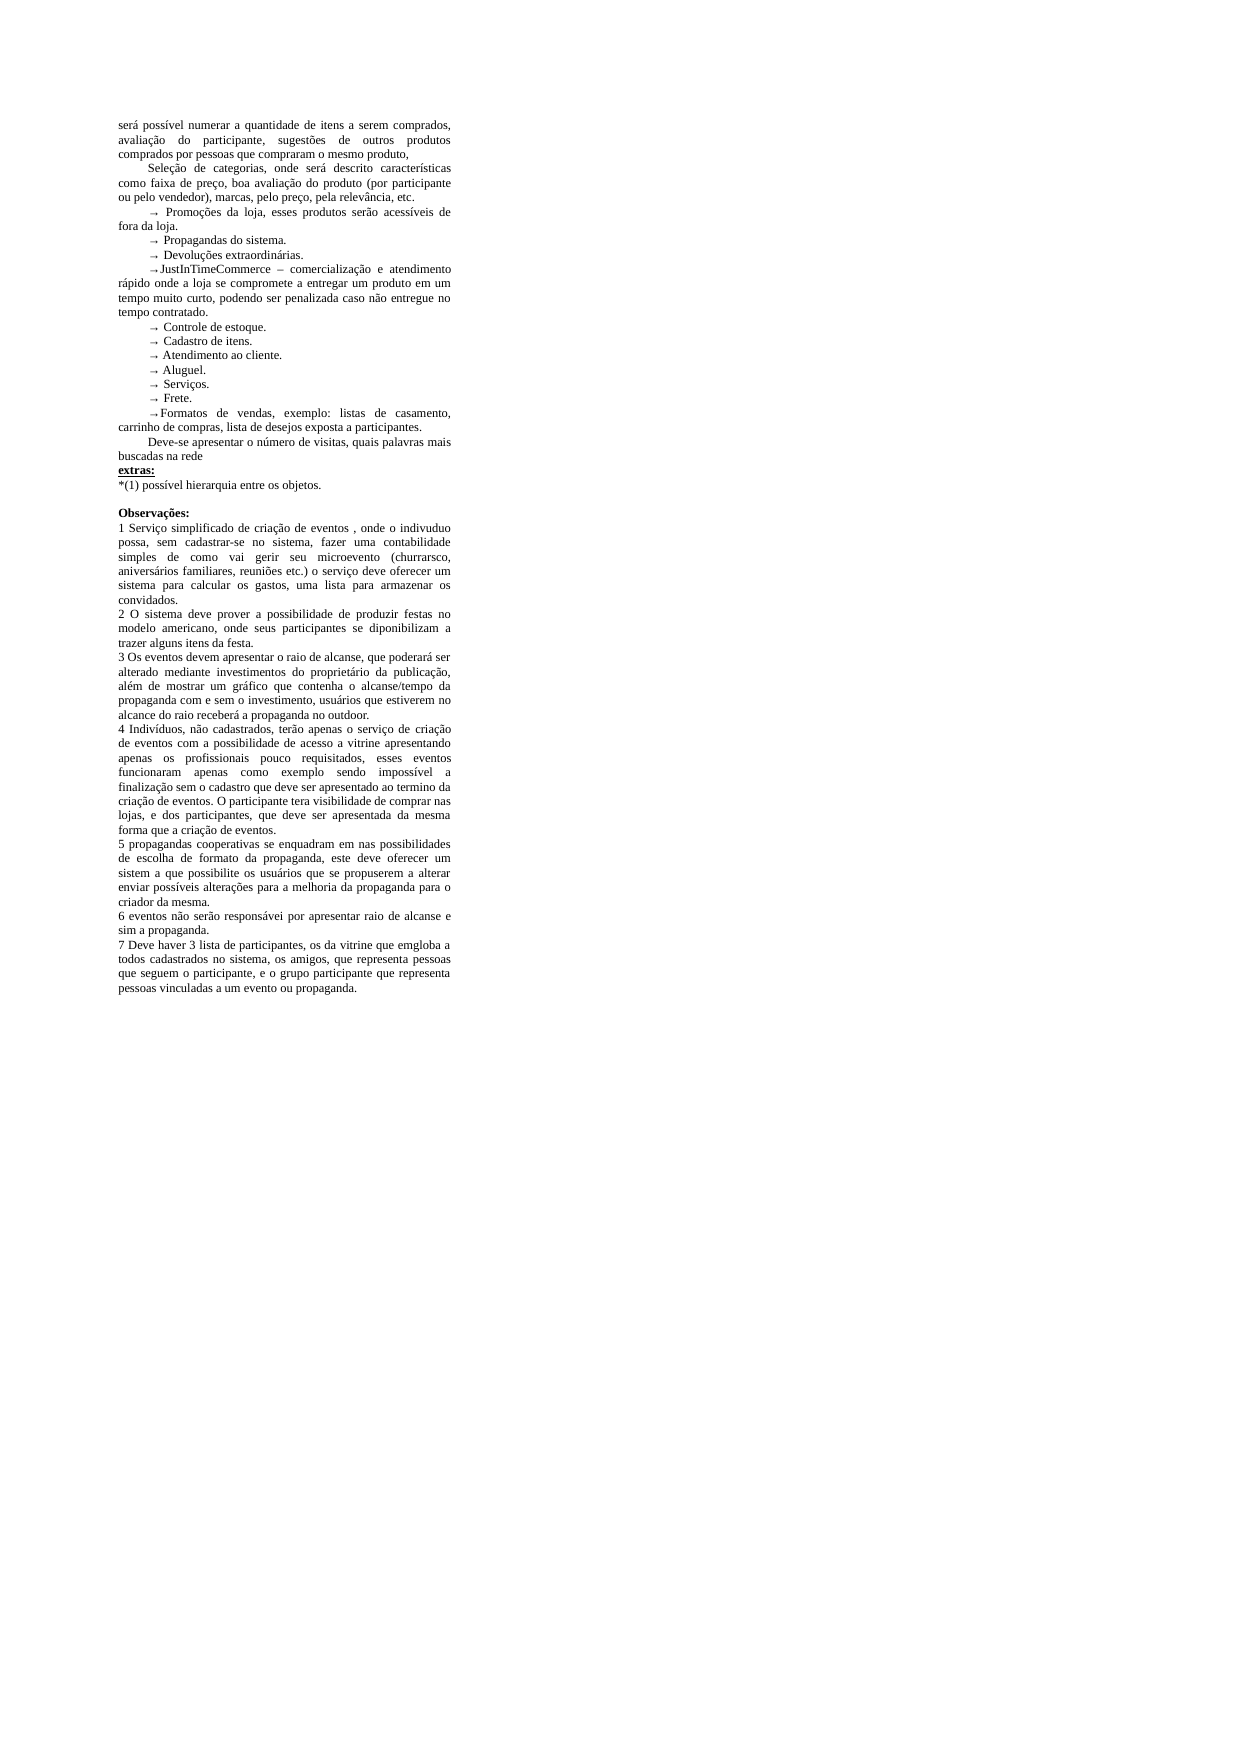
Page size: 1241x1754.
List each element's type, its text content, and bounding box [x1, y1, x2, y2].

text será possível numerar a quantidade de itens a serem comprados, avaliação do participante, sugestões de outros produtos comprados por pessoas que compraram o mesmo produto, [118, 118, 451, 161]
text 3 Os eventos devem apresentar o raio de alcanse, que poderará ser alterado mediante investimentos do proprietário da publicação, além de mostrar um gráfico que contenha o alcanse/tempo da propaganda com e sem o investimento, usuários que estiverem no alcance do raio receberá a propaganda no outdoor. [118, 650, 451, 722]
text Deve-se apresentar o número de visitas, quais palavras mais buscadas na rede [118, 434, 451, 463]
text 2 O sistema deve prover a possibilidade de produzir festas no modelo americano, onde seus participantes se diponibilizam a trazer alguns itens da festa. [118, 607, 451, 650]
text → Controle de estoque. [118, 319, 451, 334]
text 5 propagandas cooperativas se enquadram em nas possibilidades de escolha de formato da propaganda, este deve oferecer um sistem a que possibilite os usuários que se propuserem a alterar enviar possíveis alterações para a melhoria da propaganda para o criador da mesma. [118, 837, 451, 909]
text extras: [118, 463, 451, 477]
text → Promoções da loja, esses produtos serão acessíveis de fora da loja. [118, 204, 451, 233]
text 4 Indivíduos, não cadastrados, terão apenas o serviço de criação de eventos com a possibilidade de acesso a vitrine apresentando apenas os profissionais pouco requisitados, esses eventos funcionaram apenas como exemplo sendo impossível a finalização sem o cadastro que deve ser apresentado ao termino da criação de eventos. O participante tera visibilidade de comprar nas lojas, e dos participantes, que deve ser apresentada da mesma forma que a criação de eventos. [118, 722, 451, 837]
text → Cadastro de itens. [118, 334, 451, 348]
text → Devoluções extraordinárias. [118, 247, 451, 262]
text →JustInTimeCommerce – comercialização e atendimento rápido onde a loja se compromete a entregar um produto em um tempo muito curto, podendo ser penalizada caso não entregue no tempo contratado. [118, 262, 451, 319]
text →Formatos de vendas, exemplo: listas de casamento, carrinho de compras, lista de desejos exposta a participantes. [118, 406, 451, 434]
text → Atendimento ao cliente. [118, 348, 451, 362]
text 1 Serviço simplificado de criação de eventos , onde o indivuduo possa, sem cadastrar-se no sistema, fazer uma contabilidade simples de como vai gerir seu microevento (churrarsco, aniversários familiares, reuniões etc.) o serviço deve oferecer um sistema para calcular os gastos, uma lista para armazenar os convidados. [118, 521, 451, 607]
text 6 eventos não serão responsávei por apresentar raio de alcanse e sim a propaganda. [118, 909, 451, 937]
text → Propagandas do sistema. [118, 233, 451, 247]
text → Aluguel. [118, 362, 451, 377]
text Seleção de categorias, onde será descrito características como faixa de preço, boa avaliação do produto (por participante ou pelo vendedor), marcas, pelo preço, pela relevância, etc. [118, 161, 451, 204]
text *(1) possível hierarquia entre os objetos. [118, 477, 451, 492]
text → Serviços. [118, 377, 451, 391]
text Observações: [118, 506, 451, 521]
text → Frete. [118, 391, 451, 406]
text 7 Deve haver 3 lista de participantes, os da vitrine que emgloba a todos cadastrados no sistema, os amigos, que representa pessoas que seguem o participante, e o grupo participante que representa pessoas vinculadas a um evento ou propaganda. [118, 937, 451, 995]
